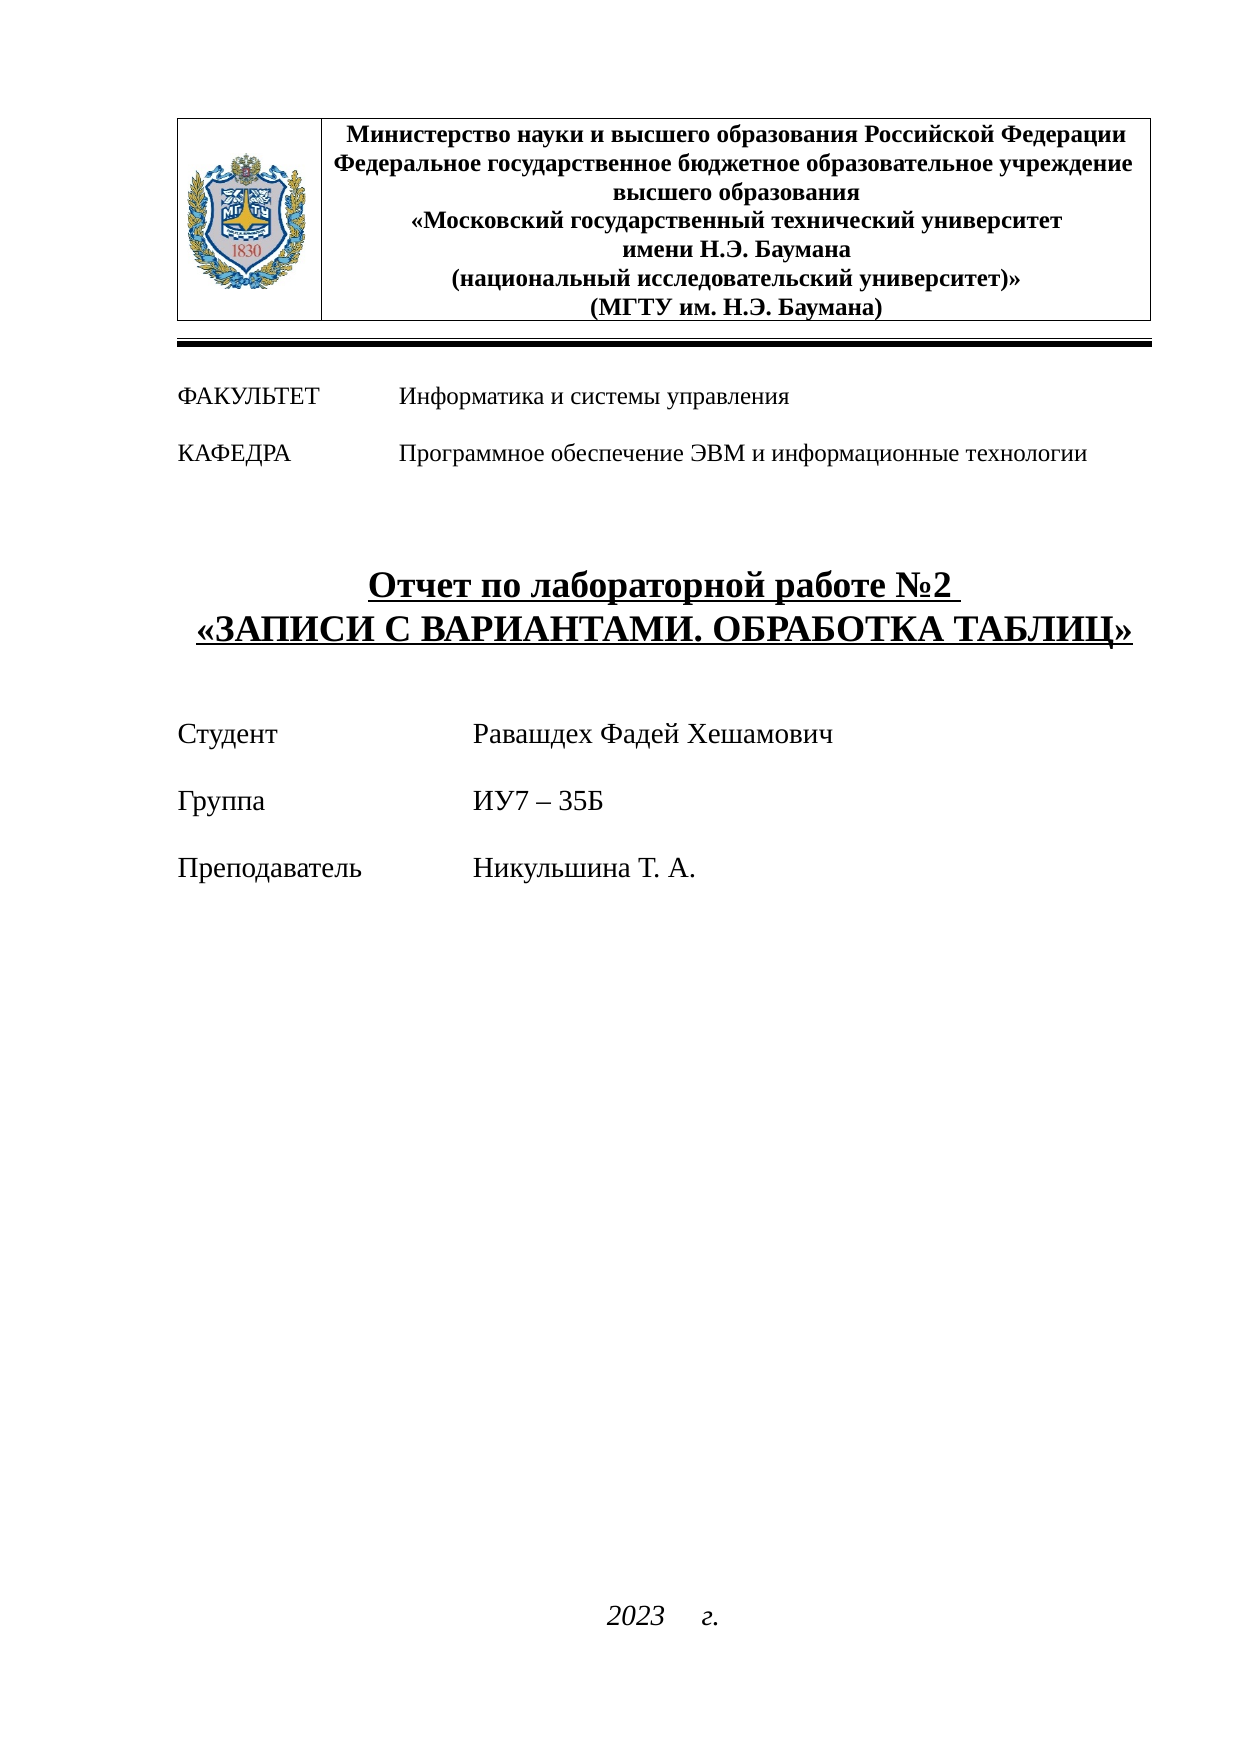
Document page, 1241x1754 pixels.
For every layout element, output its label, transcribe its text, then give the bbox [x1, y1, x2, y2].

text КАФЕДРА Программное обеспечение ЭВМ и информационные технологии [177, 438, 1152, 467]
picture [196, 153, 307, 290]
text 2023 г. [177, 1598, 1152, 1631]
table_header [178, 119, 321, 320]
table_header Министерство науки и высшего образования Российской Федерации Федеральное государственное бюджетное образовательное учреждение высшего образования «Московский государственный технический университет имени Н.Э. Баумана (национальный исследовательский университет)» (МГТУ им. Н.Э. Баумана) [322, 119, 1150, 320]
text Студент Равашдех Фадей Хешамович [177, 716, 1152, 750]
text Группа ИУ7 – 35Б [177, 783, 1152, 817]
text ФАКУЛЬТЕТ Информатика и системы управления [177, 381, 1152, 409]
text «ЗАПИСИ С ВАРИАНТАМИ. ОБРАБОТКА ТАБЛИЦ» [177, 606, 1152, 649]
text Преподаватель Никульшина Т. А. [177, 850, 1152, 884]
text Отчет по лабораторной работе №2 [177, 563, 1152, 606]
